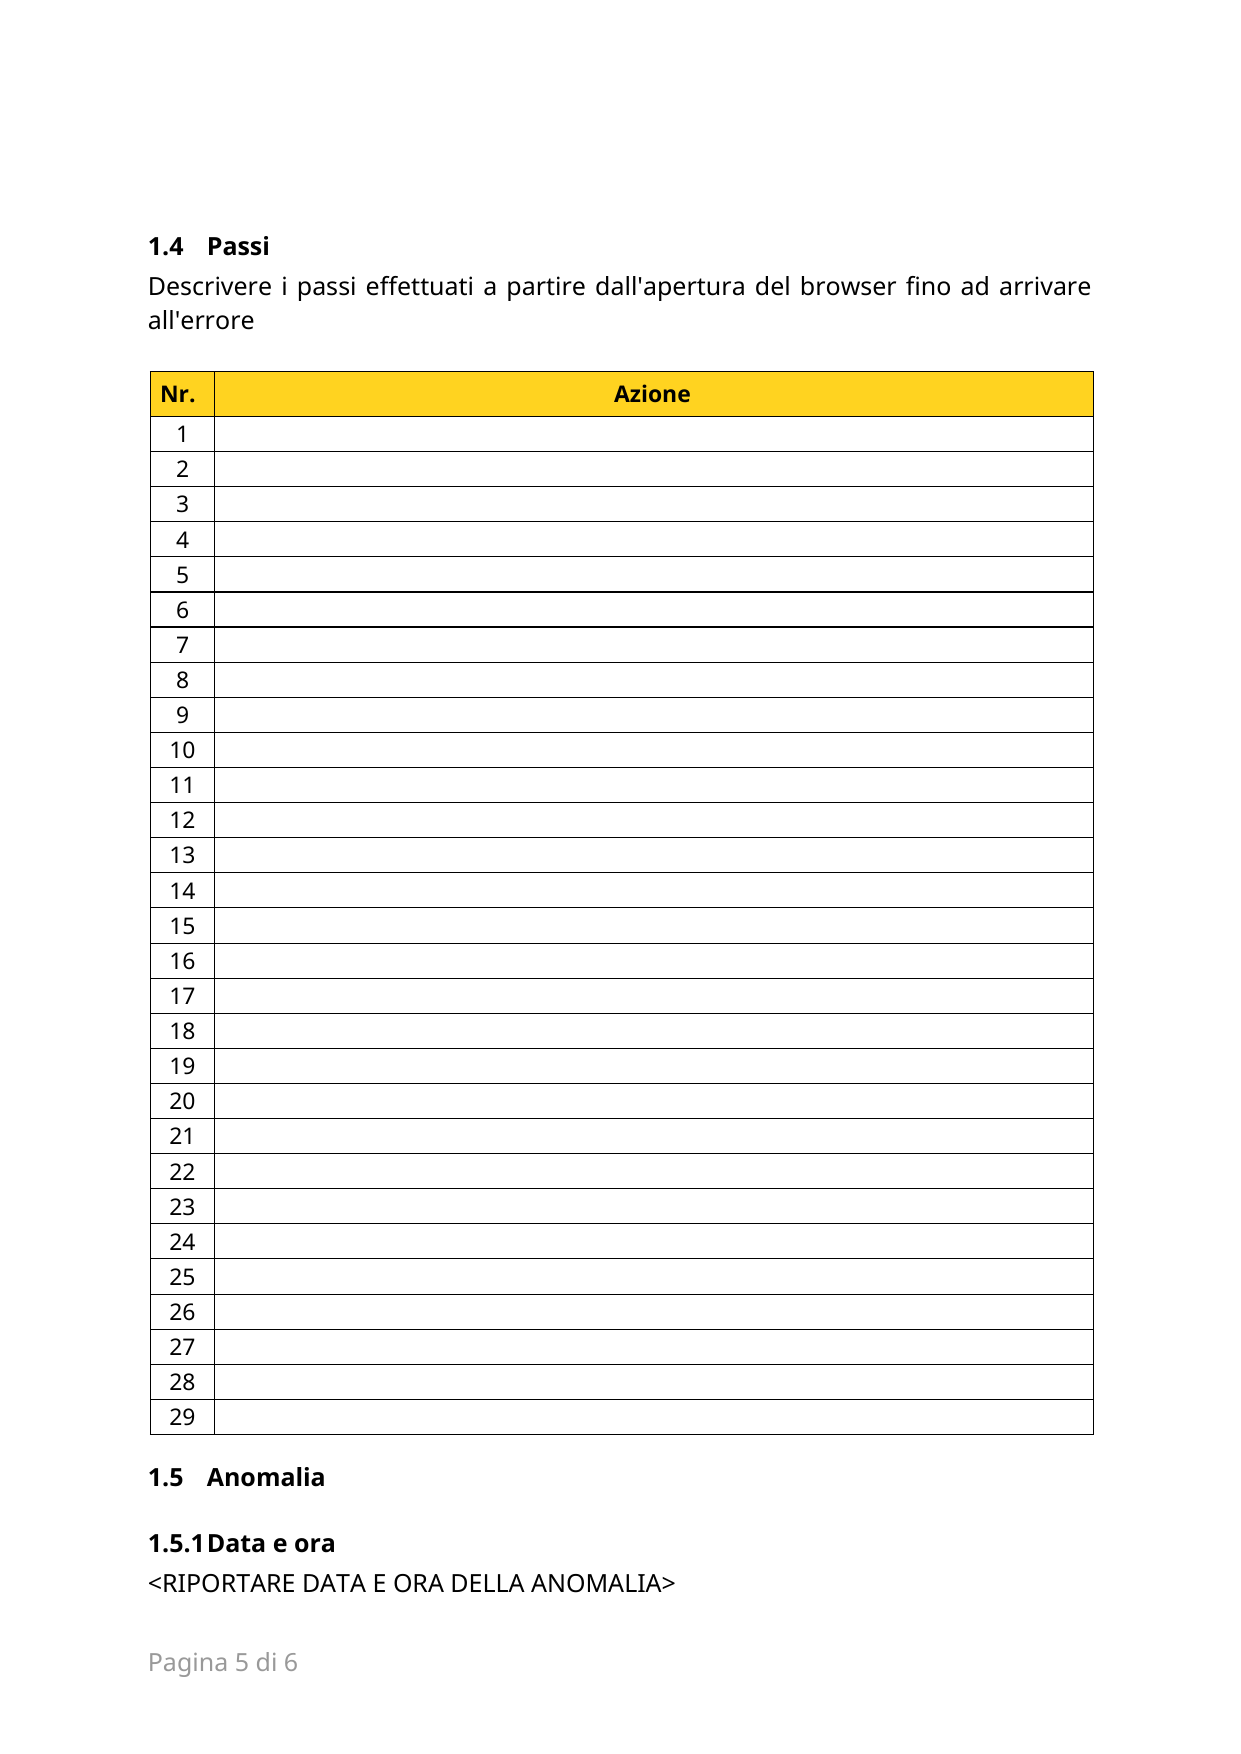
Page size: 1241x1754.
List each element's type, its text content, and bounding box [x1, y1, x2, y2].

table_cell 15 [151, 908, 214, 942]
table_cell 11 [151, 768, 214, 802]
table_cell 22 [151, 1154, 214, 1188]
table_cell 4 [151, 522, 214, 556]
table_cell [215, 698, 1093, 732]
table_cell [215, 1259, 1093, 1293]
table_cell [215, 803, 1093, 837]
table_cell 29 [151, 1400, 214, 1434]
table_cell 9 [151, 698, 214, 732]
text Descrivere i passi effettuati a partire dall'apertura del browser fino ad arrivare all'errore [148, 269, 1093, 337]
table_cell [215, 1189, 1093, 1223]
table_cell 7 [151, 628, 214, 662]
table_cell 19 [151, 1049, 214, 1083]
table_cell 27 [151, 1330, 214, 1364]
table_cell 12 [151, 803, 214, 837]
table_cell [215, 628, 1093, 662]
table_cell [215, 522, 1093, 556]
table_cell 24 [151, 1224, 214, 1258]
table_cell [215, 557, 1093, 591]
table_cell 20 [151, 1084, 214, 1118]
table_cell [215, 838, 1093, 872]
table_cell 1 [151, 417, 214, 451]
table_cell [215, 979, 1093, 1013]
table_cell 18 [151, 1014, 214, 1048]
table_cell [215, 1400, 1093, 1434]
table_cell [215, 1049, 1093, 1083]
table_cell [215, 1119, 1093, 1153]
subtitle Data e ora [148, 1525, 1093, 1559]
table_cell 14 [151, 873, 214, 907]
table_cell [215, 1224, 1093, 1258]
table_cell [215, 1084, 1093, 1118]
table_cell [215, 733, 1093, 767]
table_cell [215, 1295, 1093, 1328]
table_cell 10 [151, 733, 214, 767]
table_cell [215, 1330, 1093, 1364]
text <RIPORTARE DATA E ORA DELLA ANOMALIA> [148, 1566, 1093, 1599]
table_cell [215, 1014, 1093, 1048]
table_cell 13 [151, 838, 214, 872]
table_cell [215, 1154, 1093, 1188]
table_cell 16 [151, 944, 214, 977]
table_cell [215, 873, 1093, 907]
table_cell [215, 1365, 1093, 1399]
table_cell [215, 768, 1093, 802]
table_cell 5 [151, 557, 214, 591]
table_cell [215, 452, 1093, 486]
table_cell 28 [151, 1365, 214, 1399]
table_cell 8 [151, 663, 214, 697]
table_cell [215, 663, 1093, 697]
table_cell [215, 908, 1093, 942]
table_cell 3 [151, 487, 214, 521]
table_cell [215, 944, 1093, 977]
table_header Nr. [151, 372, 214, 416]
table_cell [215, 417, 1093, 451]
table_header Azione [215, 372, 1093, 416]
table_cell 26 [151, 1295, 214, 1328]
table_cell 2 [151, 452, 214, 486]
table_cell 21 [151, 1119, 214, 1153]
table_cell 25 [151, 1259, 214, 1293]
table_cell 6 [151, 593, 214, 626]
subtitle Anomalia [148, 1460, 1093, 1494]
table_cell [215, 487, 1093, 521]
subtitle Passi [148, 228, 1093, 263]
table_cell 17 [151, 979, 214, 1013]
table_cell [215, 593, 1093, 626]
table_cell 23 [151, 1189, 214, 1223]
